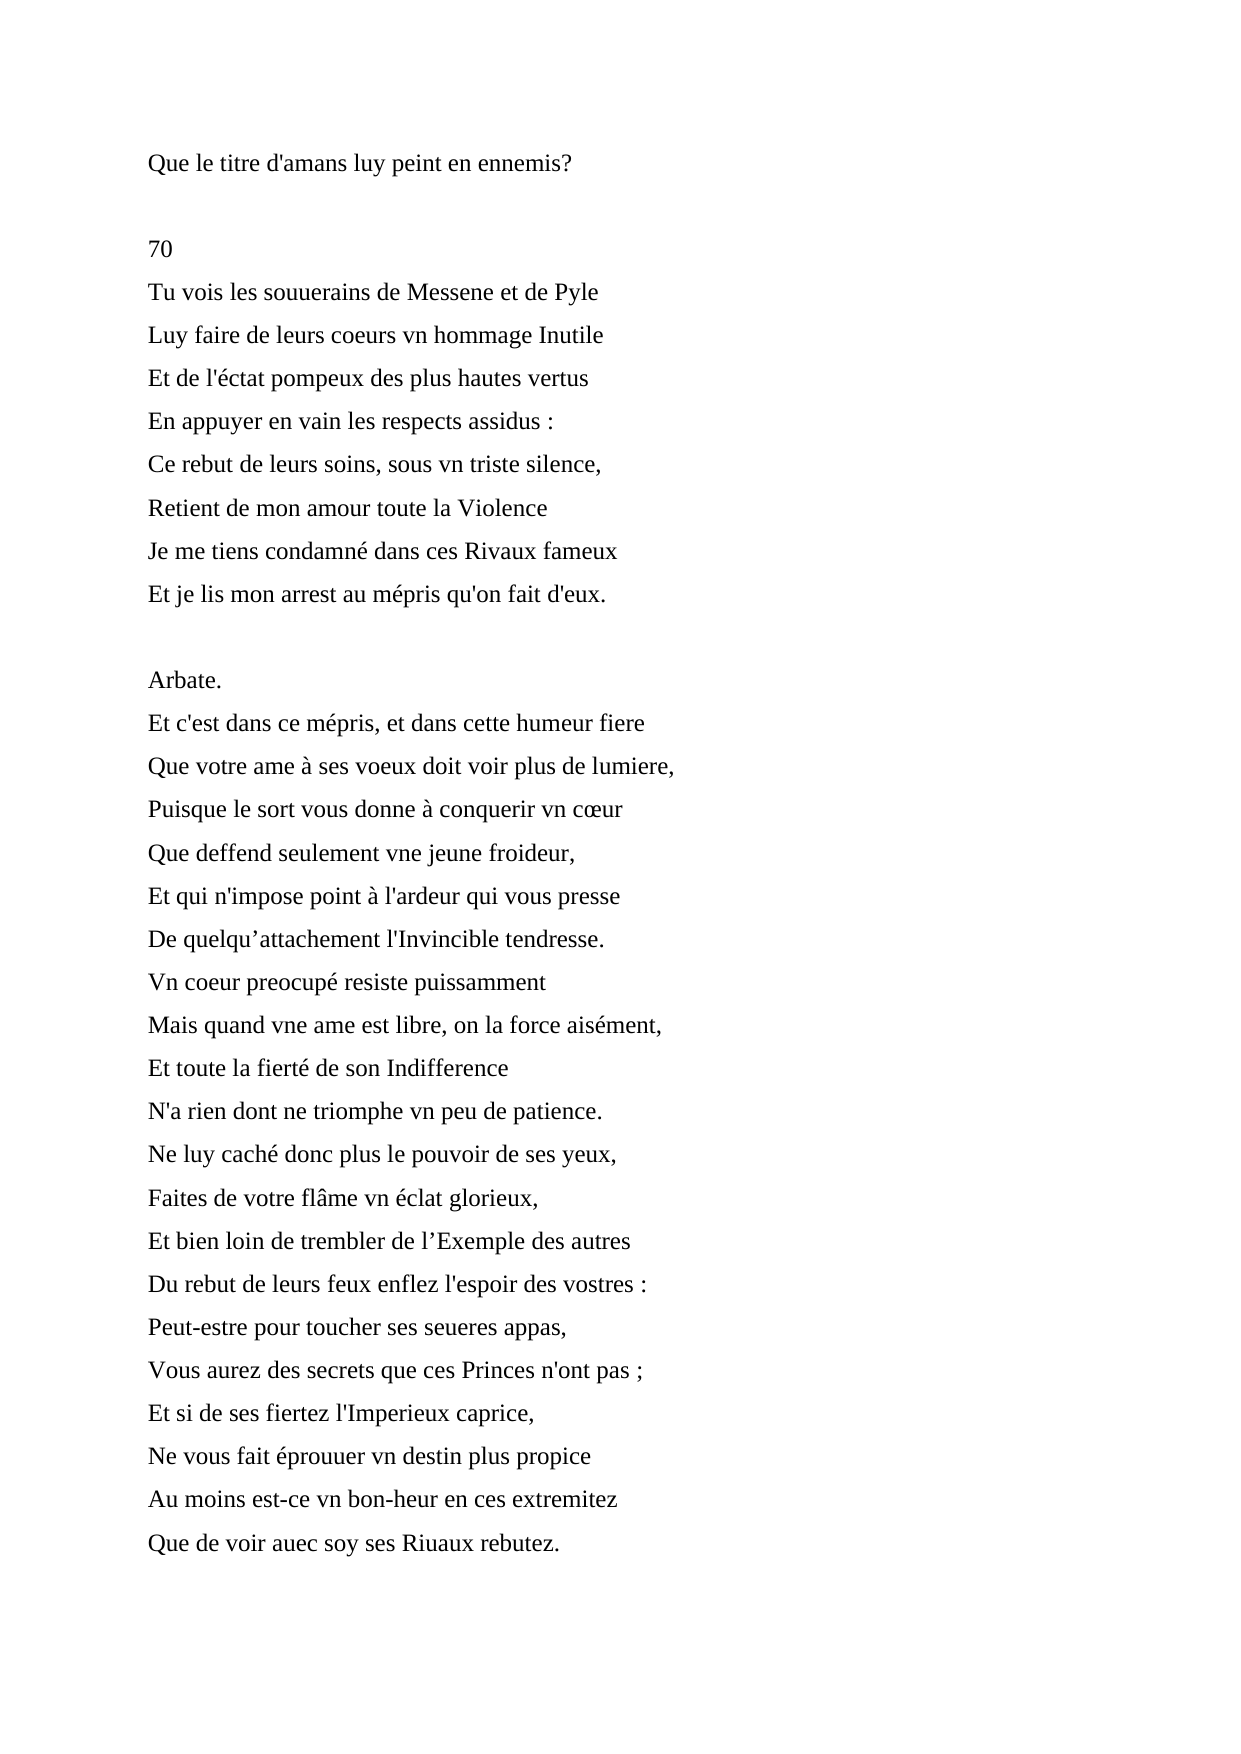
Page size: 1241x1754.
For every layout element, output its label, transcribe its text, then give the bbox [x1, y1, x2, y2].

text De quelqu’attachement l'Invincible tendresse. [148, 924, 1093, 953]
text Peut-estre pour toucher ses seueres appas, [148, 1312, 1093, 1341]
text Mais quand vne ame est libre, on la force aisément, [148, 1010, 1093, 1039]
text Vous aurez des secrets que ces Princes n'ont pas ; [148, 1355, 1093, 1384]
text En appuyer en vain les respects assidus : [148, 406, 1093, 435]
text Luy faire de leurs coeurs vn hommage Inutile [148, 320, 1093, 349]
text Et c'est dans ce mépris, et dans cette humeur fiere [148, 708, 1093, 737]
text Que votre ame à ses voeux doit voir plus de lumiere, [148, 751, 1093, 780]
text Retient de mon amour toute la Violence [148, 493, 1093, 521]
text Et bien loin de trembler de l’Exemple des autres [148, 1226, 1093, 1254]
text Ne luy caché donc plus le pouvoir de ses yeux, [148, 1139, 1093, 1168]
text Que de voir auec soy ses Riuaux rebutez. [148, 1528, 1093, 1556]
text Faites de votre flâme vn éclat glorieux, [148, 1183, 1093, 1211]
text Ce rebut de leurs soins, sous vn triste silence, [148, 449, 1093, 478]
text Et de l'éctat pompeux des plus hautes vertus [148, 363, 1093, 392]
text Arbate. [148, 665, 1093, 694]
text Que le titre d'amans luy peint en ennemis? [148, 148, 1093, 176]
text Et qui n'impose point à l'ardeur qui vous presse [148, 881, 1093, 909]
text Et si de ses fiertez l'Imperieux caprice, [148, 1398, 1093, 1427]
text Que deffend seulement vne jeune froideur, [148, 838, 1093, 866]
text Je me tiens condamné dans ces Rivaux fameux [148, 536, 1093, 564]
text Du rebut de leurs feux enflez l'espoir des vostres : [148, 1269, 1093, 1298]
text Vn coeur preocupé resiste puissamment [148, 967, 1093, 996]
text N'a rien dont ne triomphe vn peu de patience. [148, 1096, 1093, 1125]
text Et je lis mon arrest au mépris qu'on fait d'eux. [148, 579, 1093, 608]
text Et toute la fierté de son Indifference [148, 1053, 1093, 1082]
text Puisque le sort vous donne à conquerir vn cœur [148, 794, 1093, 823]
text Ne vous fait éprouuer vn destin plus propice [148, 1441, 1093, 1470]
text 70 [148, 234, 1093, 263]
text Au moins est-ce vn bon-heur en ces extremitez [148, 1484, 1093, 1513]
text Tu vois les souuerains de Messene et de Pyle [148, 277, 1093, 306]
